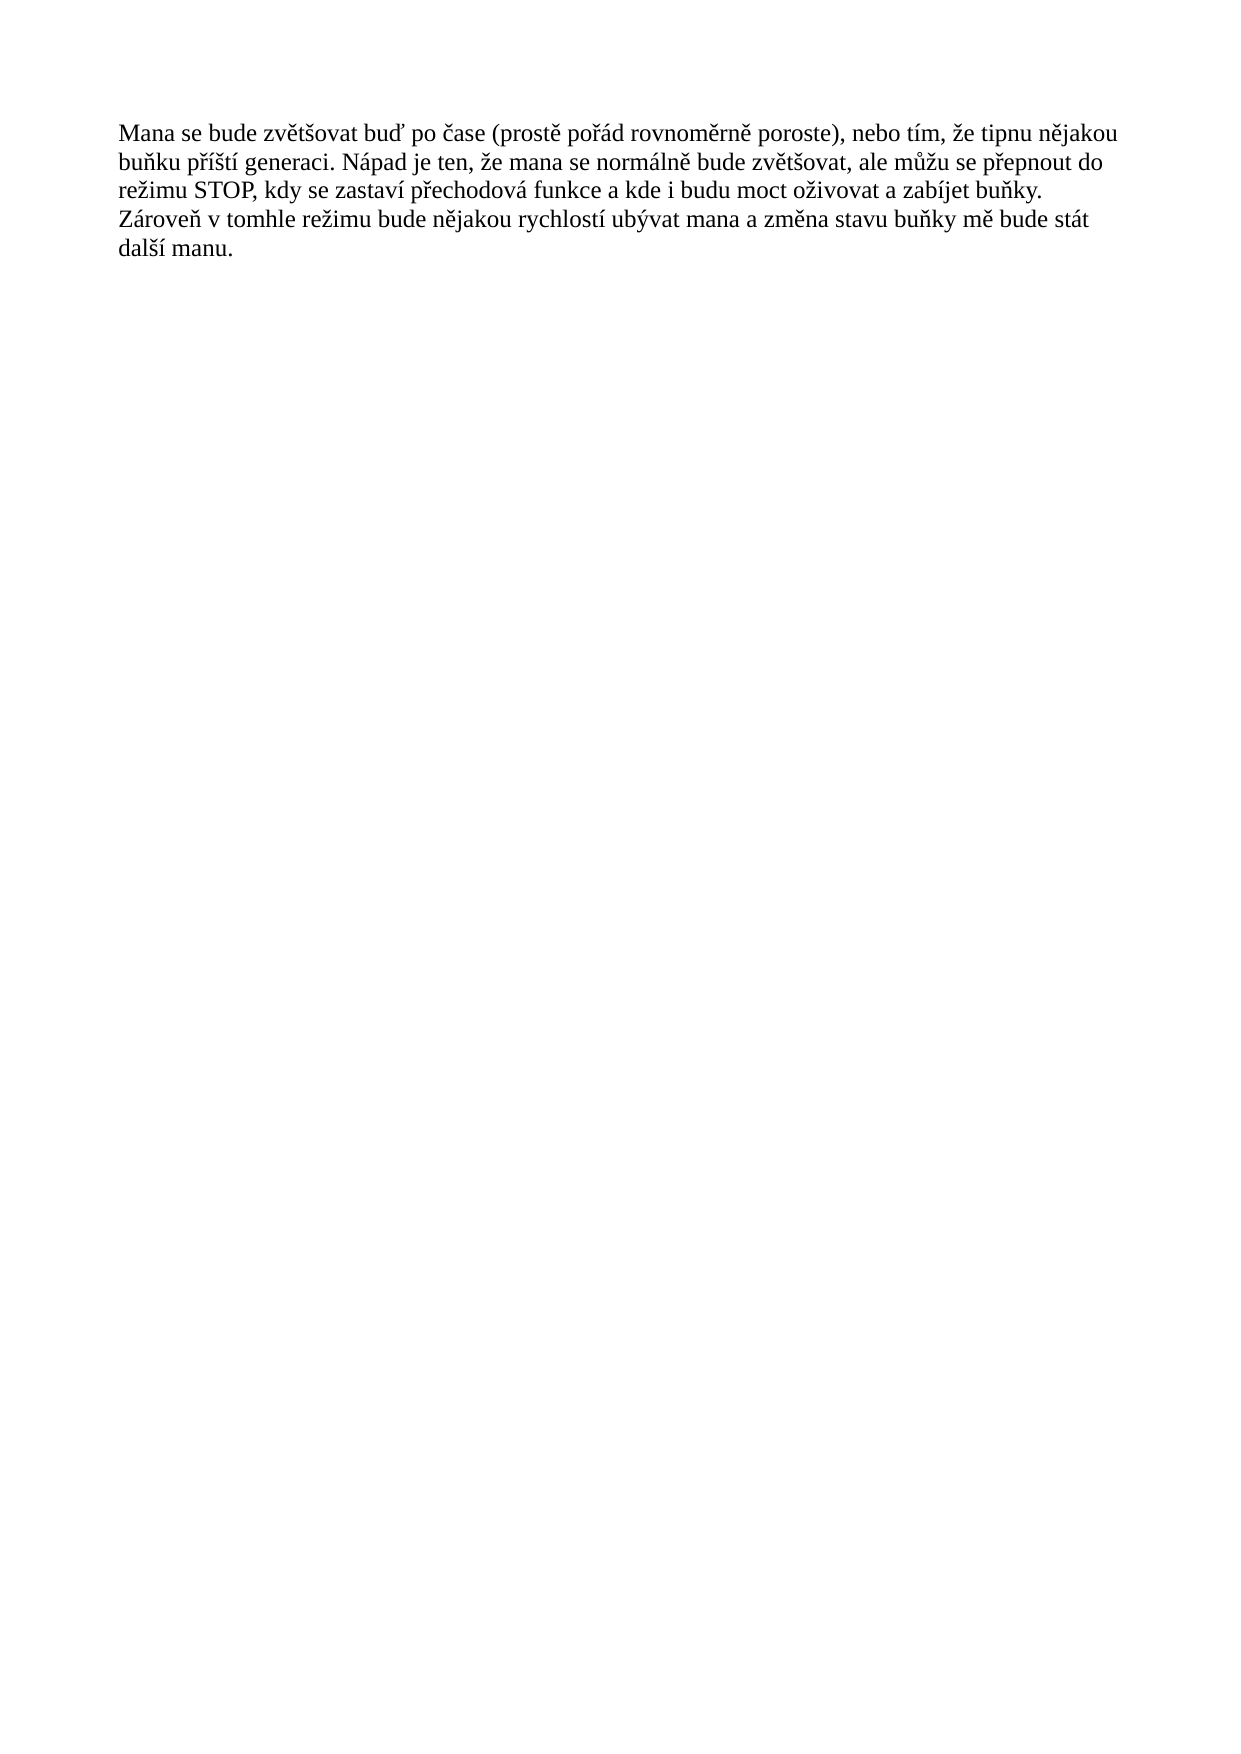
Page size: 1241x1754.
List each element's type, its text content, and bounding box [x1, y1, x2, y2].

text Mana se bude zvětšovat buď po čase (prostě pořád rovnoměrně poroste), nebo tím, že tipnu nějakou buňku příští generaci. Nápad je ten, že mana se normálně bude zvětšovat, ale můžu se přepnout do režimu STOP, kdy se zastaví přechodová funkce a kde i budu moct oživovat a zabíjet buňky. Zároveň v tomhle režimu bude nějakou rychlostí ubývat mana a změna stavu buňky mě bude stát další manu. [118, 118, 1122, 262]
